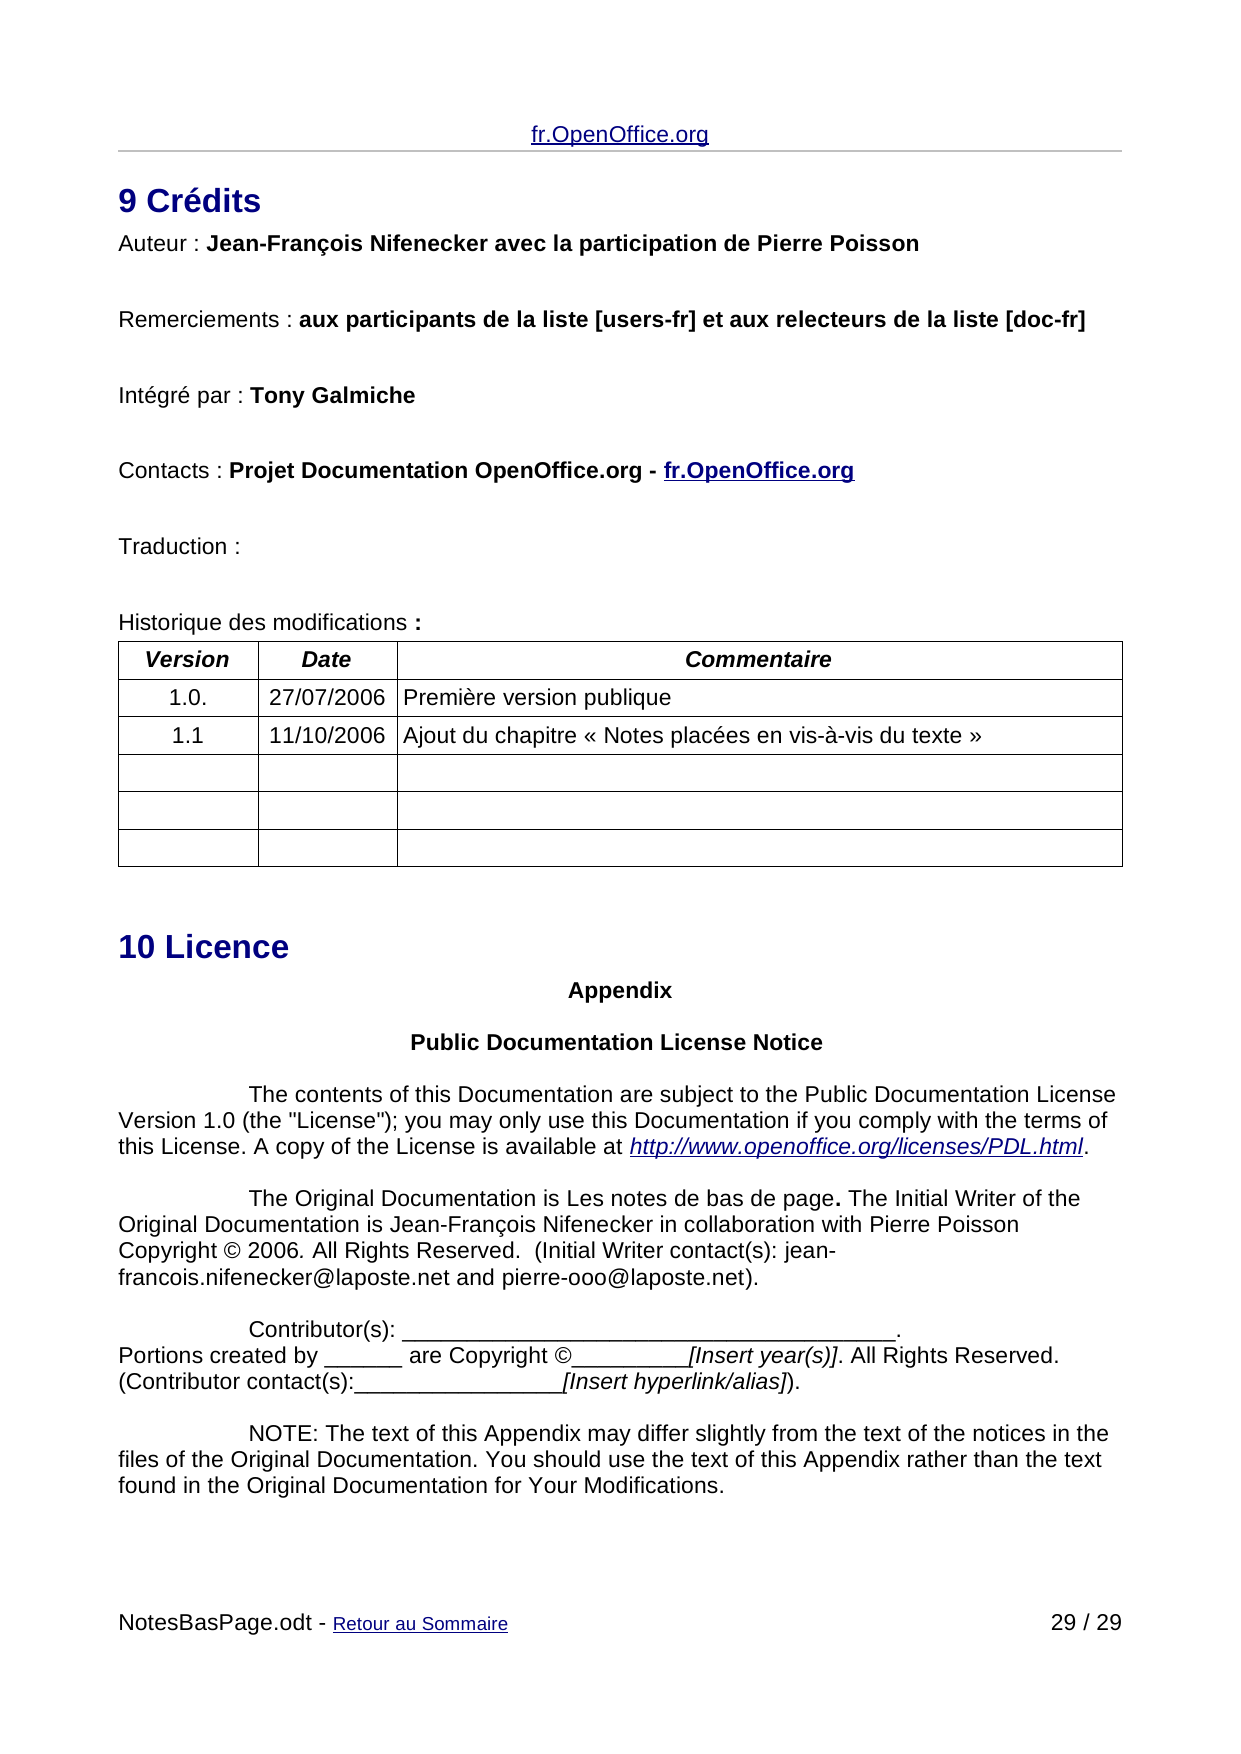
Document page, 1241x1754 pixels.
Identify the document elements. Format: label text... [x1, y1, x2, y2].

table_cell [119, 792, 258, 829]
table_cell [398, 830, 1122, 866]
table_header Commentaire [398, 642, 1122, 679]
table_cell 11/10/2006 [259, 717, 397, 754]
table_cell Ajout du chapitre « Notes placées en vis-à-vis du texte » [398, 717, 1122, 754]
table_header Date [259, 642, 397, 679]
text Remerciements : aux participants de la liste [users-fr] et aux relecteurs de la liste [doc-fr] [118, 306, 1122, 332]
text Public Documentation License Notice [118, 1029, 1122, 1056]
text Historique des modifications : [118, 609, 1122, 635]
table_cell 1.1 [119, 717, 258, 754]
table_cell 1.0. [119, 680, 258, 716]
text Portions created by ______ are Copyright ©_________[Insert year(s)]. All Rights Reserved. (Contributor contact(s):________________[Insert hyperlink/alias]). [118, 1342, 1122, 1394]
table_cell [119, 755, 258, 791]
text Auteur : Jean-François Nifenecker avec la participation de Pierre Poisson [118, 231, 1122, 257]
table_cell [398, 792, 1122, 829]
text Appendix [118, 977, 1122, 1003]
text The Original Documentation is Les notes de bas de page. The Initial Writer of the Original Documentation is Jean-François Nifenecker in collaboration with Pierre Poisson Copyright © 2006. All Rights Reserved. (Initial Writer contact(s): jean-francois.nifenecker@laposte.net and pierre-ooo@laposte.net). [118, 1186, 1122, 1290]
subtitle Crédits [118, 182, 1122, 219]
table_cell [119, 830, 258, 866]
table_cell Première version publique [398, 680, 1122, 716]
subtitle Licence [118, 928, 1122, 966]
text Contributor(s): ______________________________________. [118, 1316, 1122, 1342]
text Intégré par : Tony Galmiche [118, 382, 1122, 408]
table_cell [259, 830, 397, 866]
table_cell 27/07/2006 [259, 680, 397, 716]
text Traduction : [118, 533, 1122, 559]
table_cell [259, 792, 397, 829]
text NOTE: The text of this Appendix may differ slightly from the text of the notices in the files of the Original Documentation. You should use the text of this Appendix rather than the text found in the Original Documentation for Your Modifications. [118, 1420, 1122, 1498]
table_cell [259, 755, 397, 791]
table_cell [398, 755, 1122, 791]
table_header Version [119, 642, 258, 679]
text The contents of this Documentation are subject to the Public Documentation License Version 1.0 (the "License"); you may only use this Documentation if you comply with the terms of this License. A copy of the License is available at http://www.openoffice.org/licenses/PDL.html. [118, 1082, 1122, 1160]
text Contacts : Projet Documentation OpenOffice.org - fr.OpenOffice.org [118, 458, 1122, 484]
